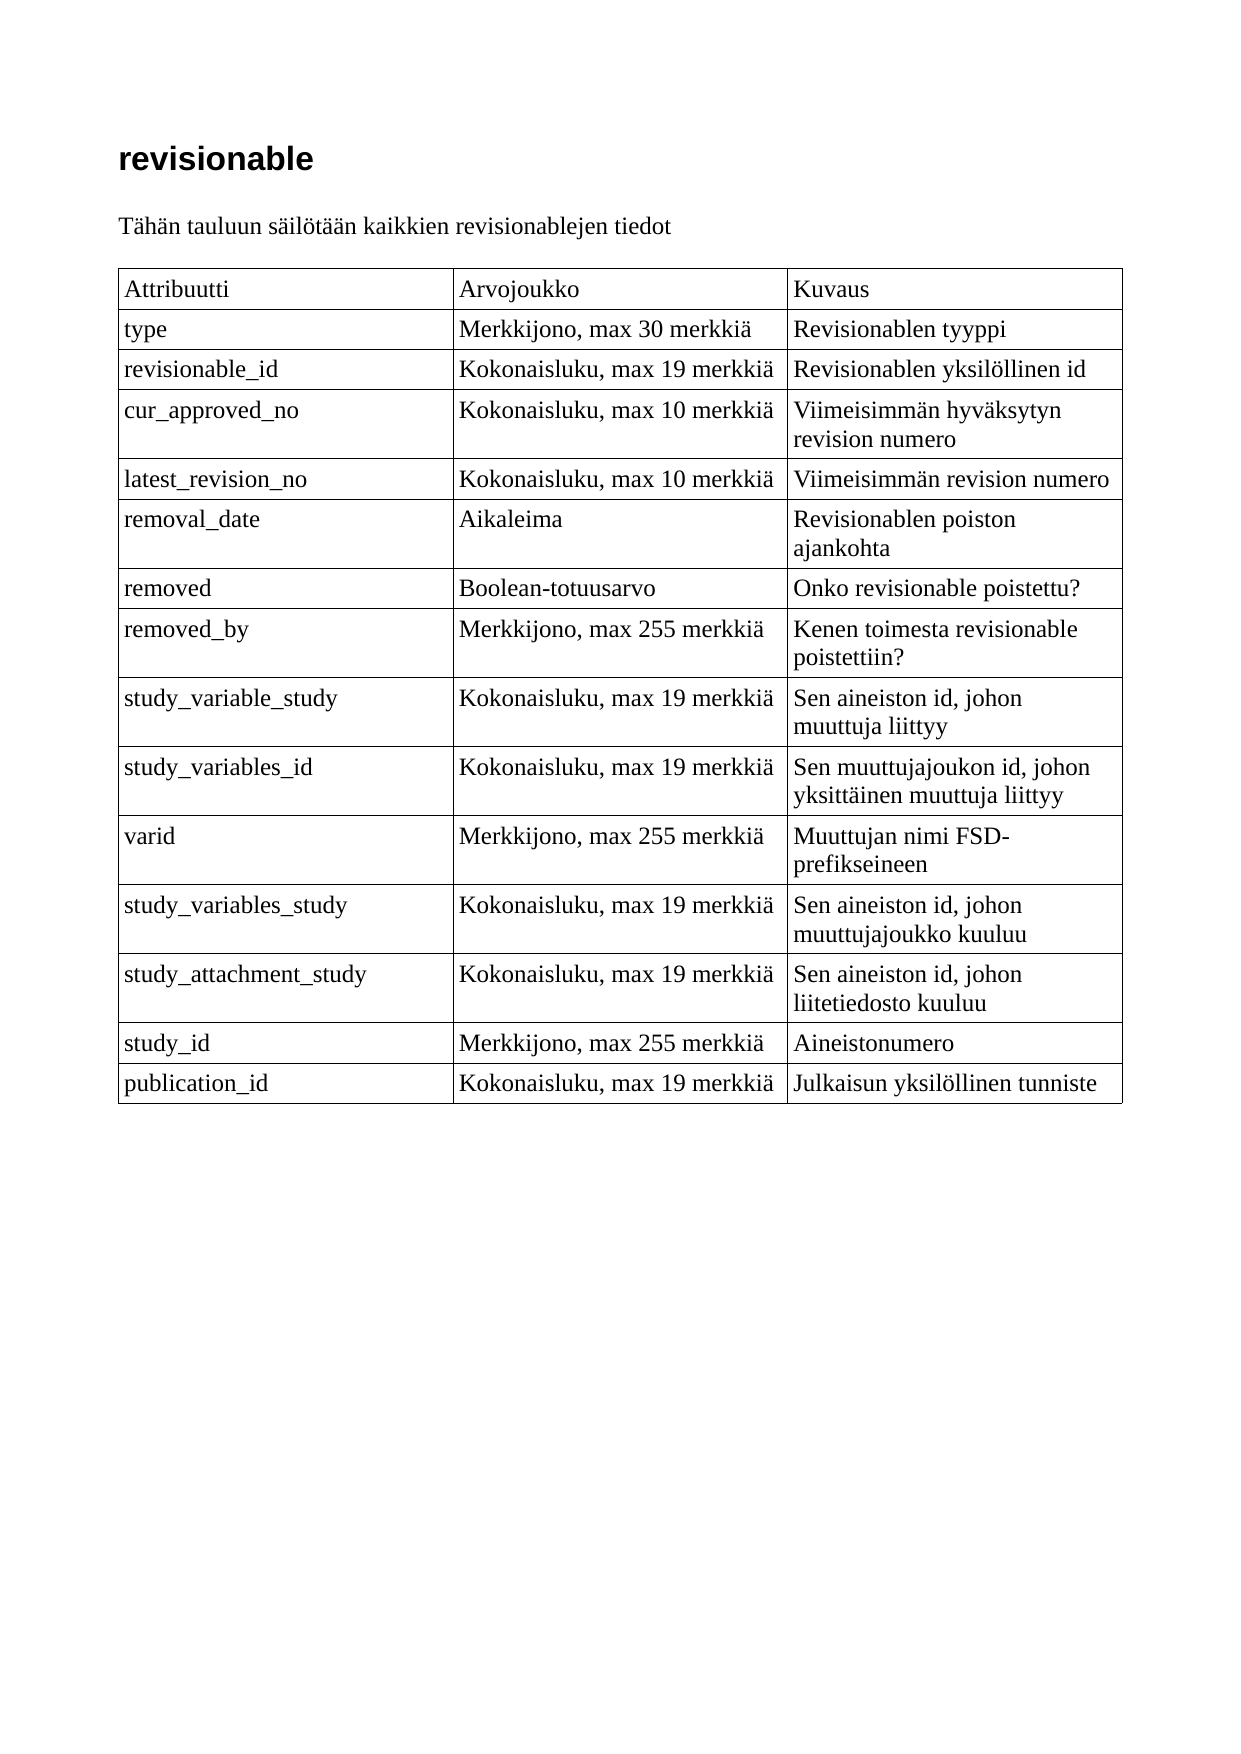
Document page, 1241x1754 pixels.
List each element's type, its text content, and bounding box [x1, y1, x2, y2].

table_cell Julkaisun yksilöllinen tunniste [788, 1064, 1122, 1103]
table_cell Kokonaisluku, max 10 merkkiä [454, 459, 787, 498]
table_cell latest_revision_no [119, 459, 453, 498]
table_cell Kokonaisluku, max 19 merkkiä [454, 885, 787, 953]
table_cell Merkkijono, max 255 merkkiä [454, 609, 787, 677]
table_cell study_variables_study [119, 885, 453, 953]
table_cell Muuttujan nimi FSD-prefikseineen [788, 816, 1122, 884]
table_cell Aikaleima [454, 500, 787, 567]
table_cell Revisionablen yksilöllinen id [788, 350, 1122, 389]
table_cell removed_by [119, 609, 453, 677]
table_cell Viimeisimmän hyväksytyn revision numero [788, 390, 1122, 458]
table_cell removed [119, 569, 453, 608]
table_cell Merkkijono, max 255 merkkiä [454, 816, 787, 884]
table_header Arvojoukko [454, 269, 787, 308]
table_cell Kokonaisluku, max 10 merkkiä [454, 390, 787, 458]
table_cell varid [119, 816, 453, 884]
table_cell Kokonaisluku, max 19 merkkiä [454, 747, 787, 815]
table_cell Merkkijono, max 255 merkkiä [454, 1023, 787, 1062]
table_cell Revisionablen poiston ajankohta [788, 500, 1122, 567]
table_cell Boolean-totuusarvo [454, 569, 787, 608]
table_cell Aineistonumero [788, 1023, 1122, 1062]
table_cell Sen aineiston id, johon liitetiedosto kuuluu [788, 954, 1122, 1022]
subtitle revisionable [118, 139, 1122, 178]
table_cell Merkkijono, max 30 merkkiä [454, 310, 787, 349]
table_cell revisionable_id [119, 350, 453, 389]
table_cell Sen aineiston id, johon muuttujajoukko kuuluu [788, 885, 1122, 953]
table_cell Kenen toimesta revisionable poistettiin? [788, 609, 1122, 677]
table_cell publication_id [119, 1064, 453, 1103]
table_cell Kokonaisluku, max 19 merkkiä [454, 678, 787, 746]
table_cell Revisionablen tyyppi [788, 310, 1122, 349]
table_header Kuvaus [788, 269, 1122, 308]
table_cell cur_approved_no [119, 390, 453, 458]
table_cell Kokonaisluku, max 19 merkkiä [454, 1064, 787, 1103]
text Tähän tauluun säilötään kaikkien revisionablejen tiedot [118, 211, 1122, 240]
table_cell Onko revisionable poistettu? [788, 569, 1122, 608]
table_cell study_id [119, 1023, 453, 1062]
table_cell Sen aineiston id, johon muuttuja liittyy [788, 678, 1122, 746]
table_cell Kokonaisluku, max 19 merkkiä [454, 954, 787, 1022]
table_cell Kokonaisluku, max 19 merkkiä [454, 350, 787, 389]
table_cell study_attachment_study [119, 954, 453, 1022]
table_cell study_variables_id [119, 747, 453, 815]
table_cell Sen muuttujajoukon id, johon yksittäinen muuttuja liittyy [788, 747, 1122, 815]
table_header Attribuutti [119, 269, 453, 308]
table_cell study_variable_study [119, 678, 453, 746]
table_cell removal_date [119, 500, 453, 567]
table_cell type [119, 310, 453, 349]
table_cell Viimeisimmän revision numero [788, 459, 1122, 498]
